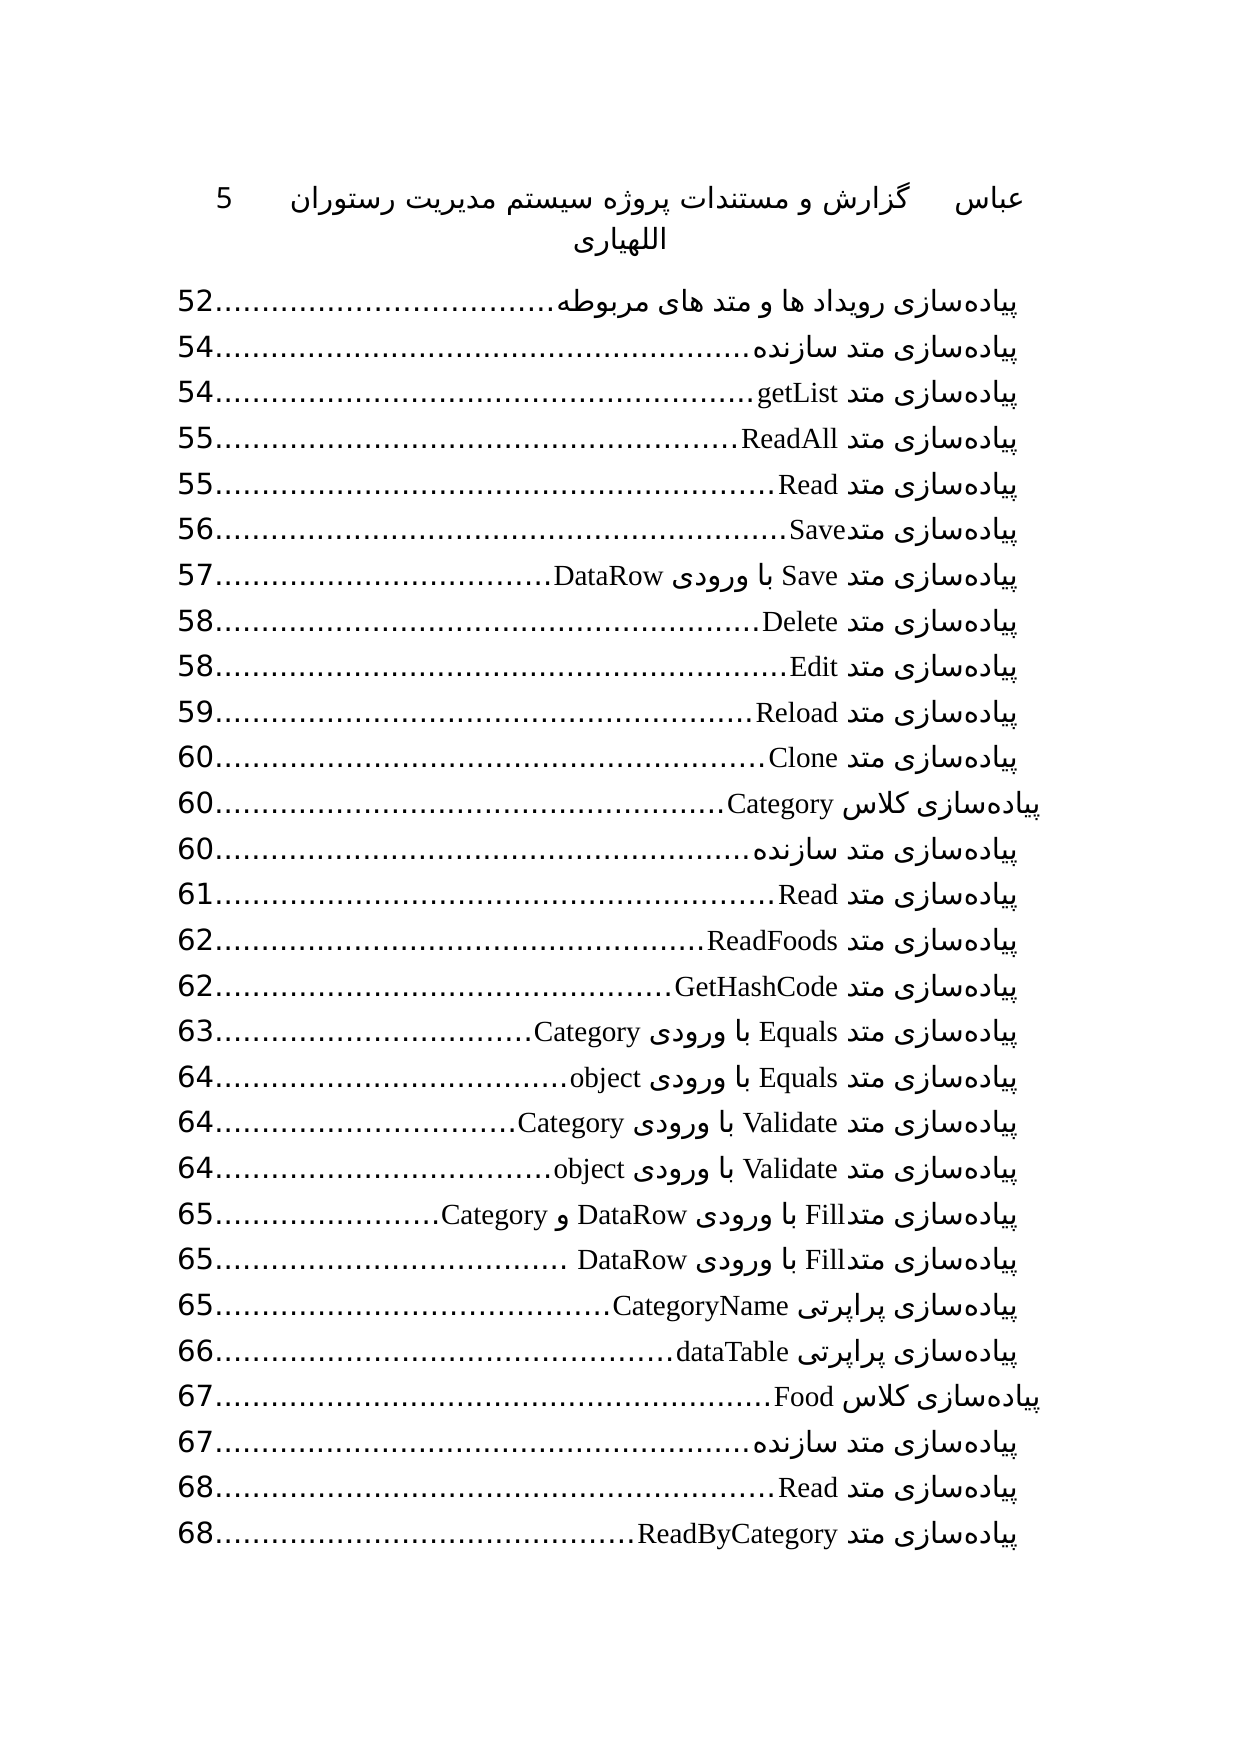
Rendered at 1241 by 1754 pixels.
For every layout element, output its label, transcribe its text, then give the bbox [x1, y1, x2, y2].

text پیاده‌سازی متد سازنده 60 [177, 828, 1017, 868]
text پیاده‌سازی متد Equals با ورودی object 64 [177, 1056, 1017, 1096]
text پیاده‌سازی متد سازنده 67 [177, 1421, 1017, 1461]
text پیاده‌سازی متدFill با ورودی DataRow و Category 65 [177, 1193, 1017, 1233]
text پیاده‌سازی متد Read 68 [177, 1467, 1017, 1506]
text پیاده‌سازی متد Edit 58 [177, 646, 1017, 685]
text پیاده‌سازی متد Clone 60 [177, 737, 1017, 776]
text پیاده‌سازی کلاس Food 67 [177, 1376, 1040, 1415]
text پیاده‌سازی متد Equals با ورودی Category 63 [177, 1011, 1017, 1050]
text پیاده‌سازی متد getList 54 [177, 372, 1017, 411]
text پیاده‌سازی متد Validate با ورودی object 64 [177, 1147, 1017, 1187]
text پیاده‌سازی متد سازنده 54 [177, 326, 1017, 366]
text پیاده‌سازی متد GetHashCode 62 [177, 965, 1017, 1004]
text پیاده‌سازی پراپرتی CategoryName 65 [177, 1284, 1017, 1324]
text پیاده‌سازی متد Validate با ورودی Category 64 [177, 1102, 1017, 1141]
text پیاده‌سازی متدSave 56 [177, 509, 1017, 548]
text پیاده‌سازی متد ReadAll 55 [177, 417, 1017, 457]
text پیاده‌سازی رویداد ها و متد های مربوطه 52 [177, 281, 1017, 320]
text پیاده‌سازی متد Reload 59 [177, 691, 1017, 731]
text پیاده‌سازی متد ReadByCategory 68 [177, 1512, 1017, 1552]
text پیاده‌سازی متد ReadFoods 62 [177, 919, 1017, 959]
text پیاده‌سازی متد Read 55 [177, 463, 1017, 503]
text پیاده‌سازی متد Delete 58 [177, 600, 1017, 639]
text پیاده‌سازی متدFill با ورودی DataRow 65 [177, 1239, 1017, 1278]
text پیاده‌سازی متد Save با ورودی DataRow 57 [177, 554, 1017, 594]
text پیاده‌سازی متد Read 61 [177, 874, 1017, 913]
text پیاده‌سازی پراپرتی dataTable 66 [177, 1330, 1017, 1369]
text پیاده‌سازی کلاس Category 60 [177, 782, 1040, 822]
